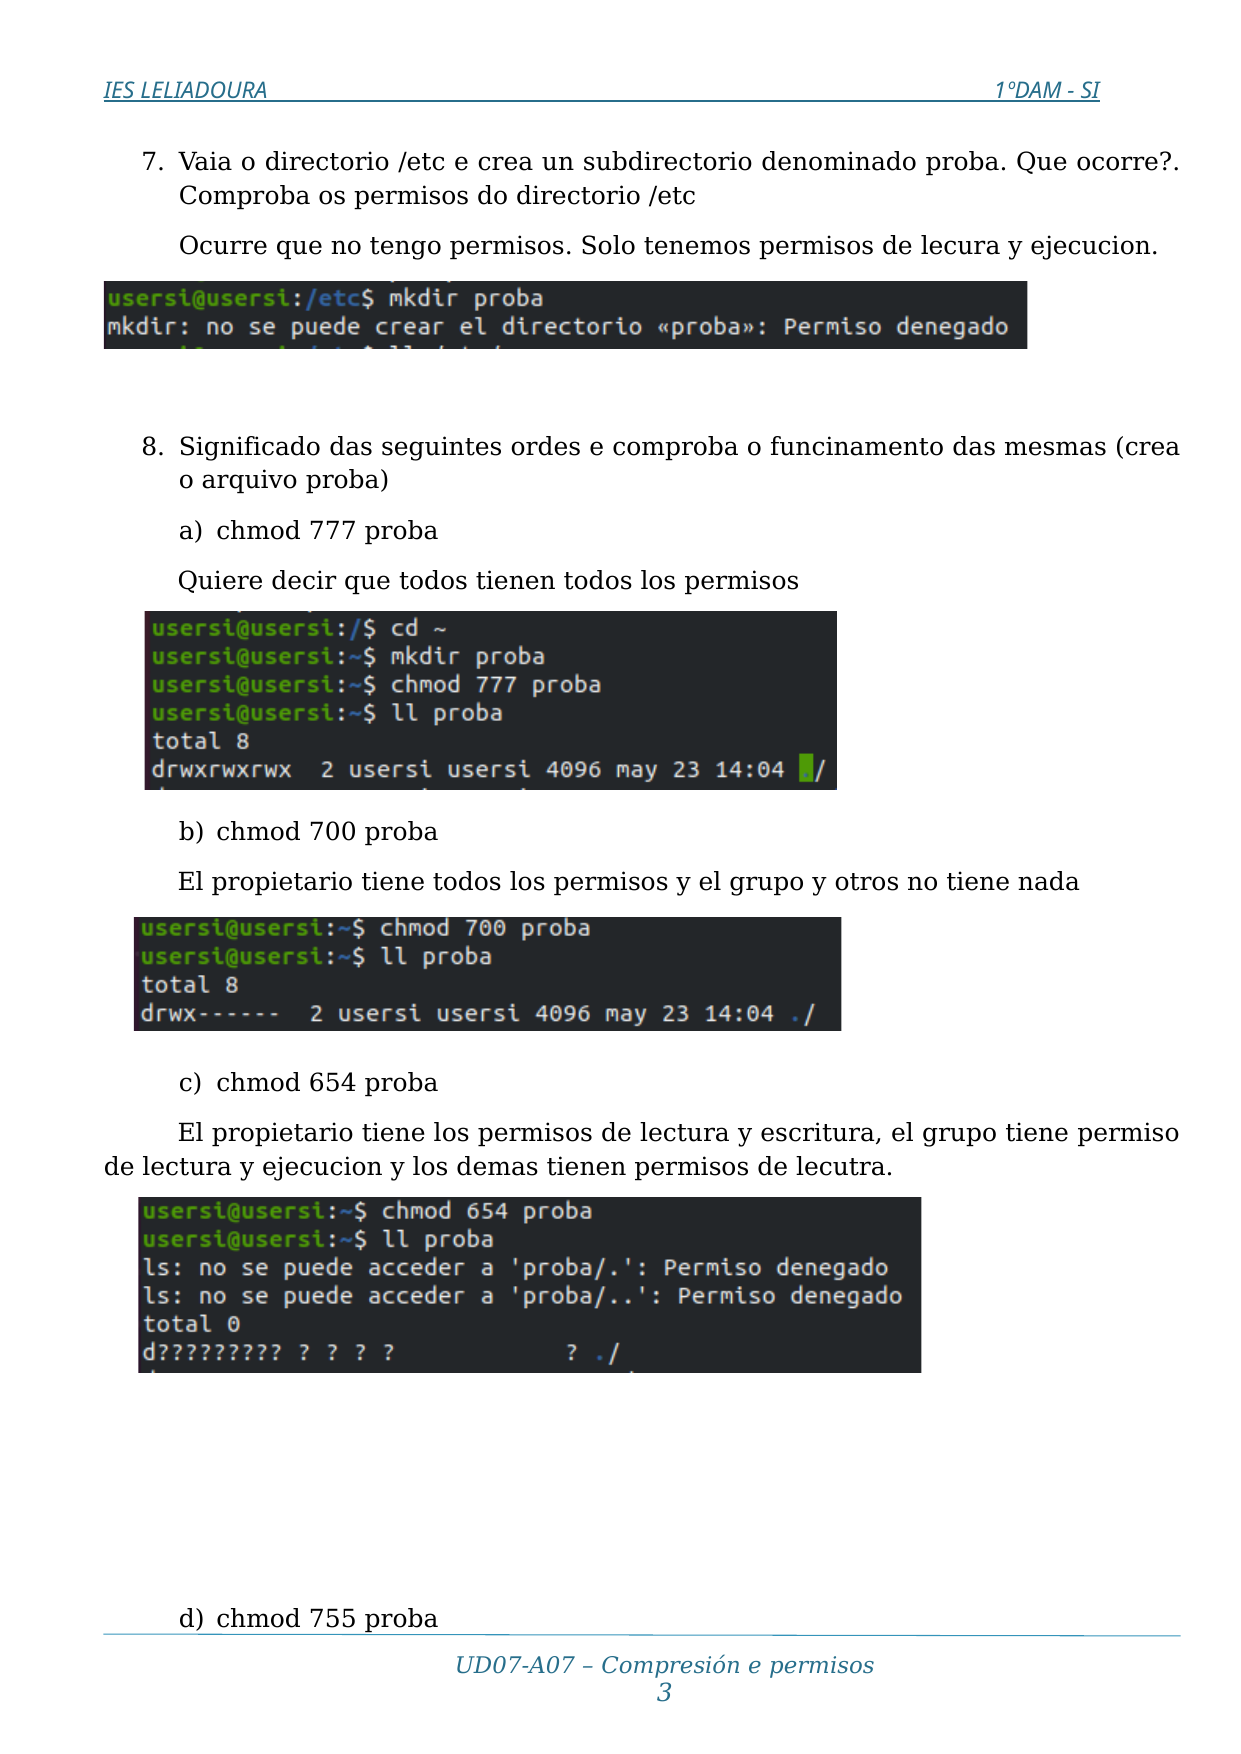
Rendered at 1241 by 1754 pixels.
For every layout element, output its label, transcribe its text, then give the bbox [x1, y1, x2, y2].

list chmod 654 proba [178, 1068, 1181, 1097]
text El propietario tiene los permisos de lectura y escritura, el grupo tiene permiso de lectura y ejecucion y los demas tienen permisos de lecutra. [103, 1118, 1181, 1181]
list Significado das seguintes ordes e comproba o funcinamento das mesmas (crea o arquivo proba) [141, 432, 1181, 495]
text El propietario tiene todos los permisos y el grupo y otros no tiene nada [103, 867, 1181, 897]
picture [144, 611, 837, 790]
text Quiere decir que todos tienen todos los permisos [103, 566, 1181, 595]
list chmod 755 proba [178, 1604, 1181, 1633]
picture [133, 917, 842, 1031]
picture [103, 281, 1028, 349]
list Ocurre que no tengo permisos. Solo tenemos permisos de lecura y ejecucion. [141, 231, 1181, 261]
list Vaia o directorio /etc e crea un subdirectorio denominado proba. Que ocorre?. Comproba os permisos do directorio /etc [141, 148, 1181, 210]
list chmod 700 proba [178, 817, 1181, 846]
list chmod 777 proba [178, 516, 1181, 545]
picture [138, 1197, 922, 1373]
